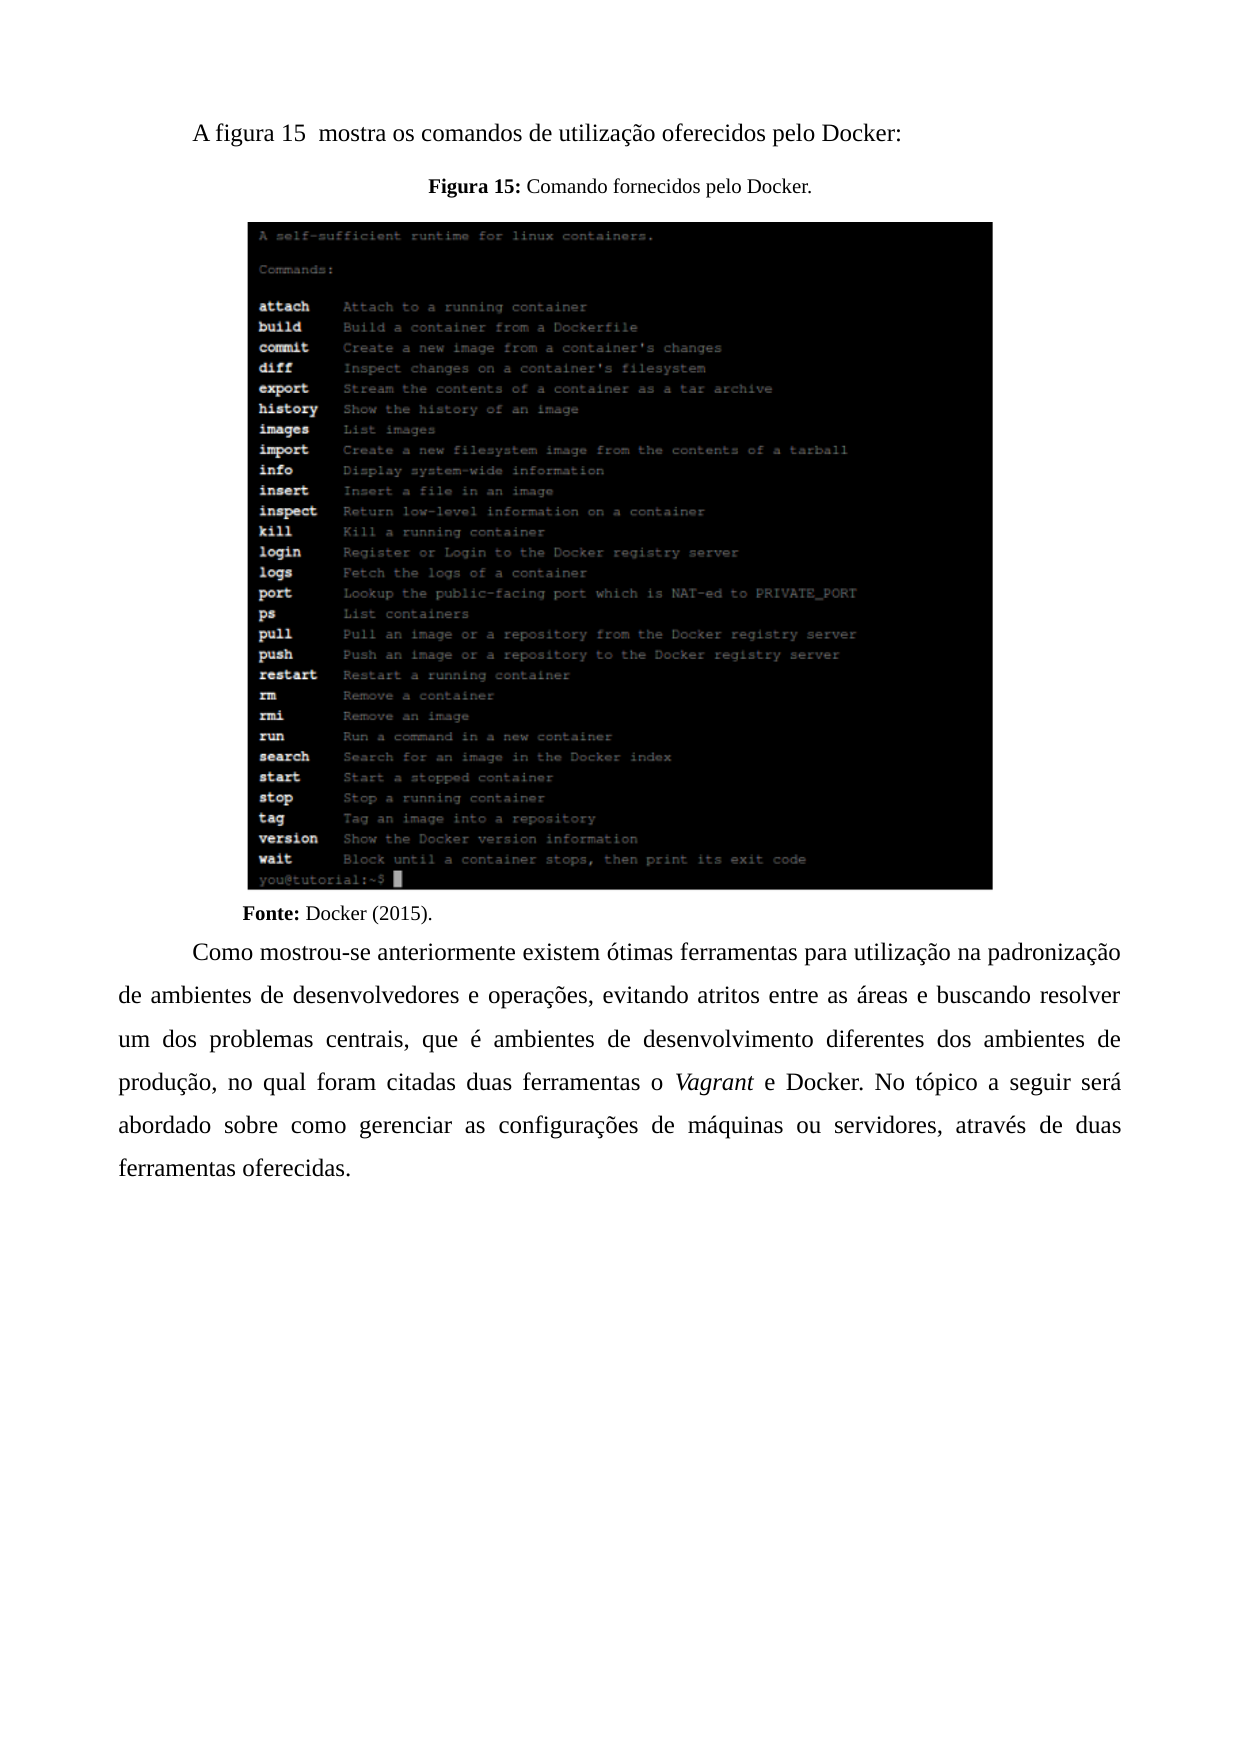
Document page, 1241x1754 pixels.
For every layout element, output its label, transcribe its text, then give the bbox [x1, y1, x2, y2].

text A figura 15 mostra os comandos de utilização oferecidos pelo Docker: [118, 118, 1122, 147]
text Figura 15: Comando fornecidos pelo Docker. [242, 174, 998, 198]
picture [247, 222, 993, 902]
text Como mostrou-se anteriormente existem ótimas ferramentas para utilização na padronização de ambientes de desenvolvedores e operações, evitando atritos entre as áreas e buscando resolver um dos problemas centrais, que é ambientes de desenvolvimento diferentes dos ambientes de produção, no qual foram citadas duas ferramentas o Vagrant e Docker. No tópico a seguir será abordado sobre como gerenciar as configurações de máquinas ou servidores, através de duas ferramentas oferecidas. [118, 937, 1122, 1182]
text Fonte: Docker (2015). [242, 223, 998, 925]
